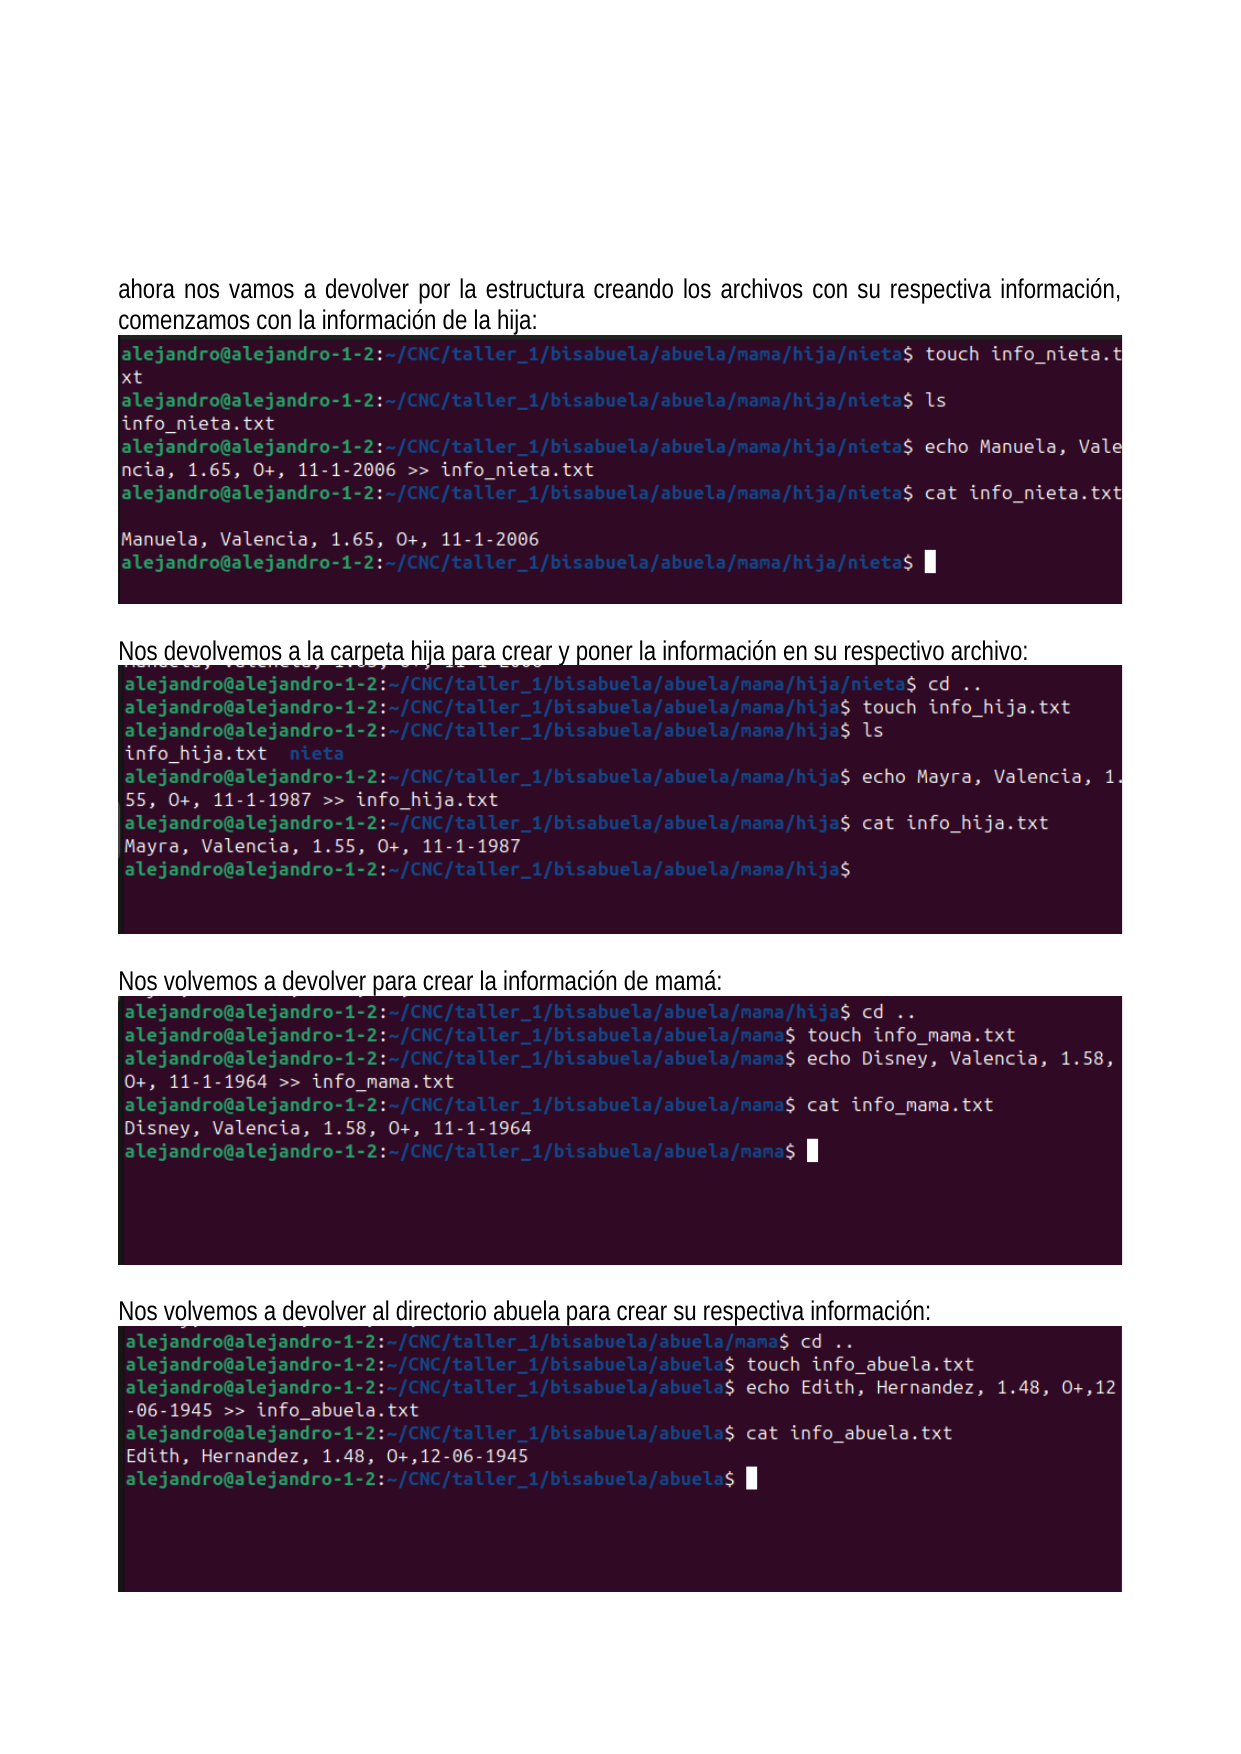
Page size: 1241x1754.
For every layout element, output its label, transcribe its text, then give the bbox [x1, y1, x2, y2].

text ahora nos vamos a devolver por la estructura creando los archivos con su respectiva información, comenzamos con la información de la hija: [118, 273, 1122, 335]
text Nos volvemos a devolver al directorio abuela para crear su respectiva información: [118, 1295, 1122, 1326]
picture [118, 996, 1123, 1265]
picture [118, 335, 1123, 604]
text Nos devolvemos a la carpeta hija para crear y poner la información en su respectivo archivo: [118, 635, 1122, 665]
picture [118, 1326, 1123, 1592]
picture [118, 665, 1123, 934]
text Nos volvemos a devolver para crear la información de mamá: [118, 934, 1122, 996]
